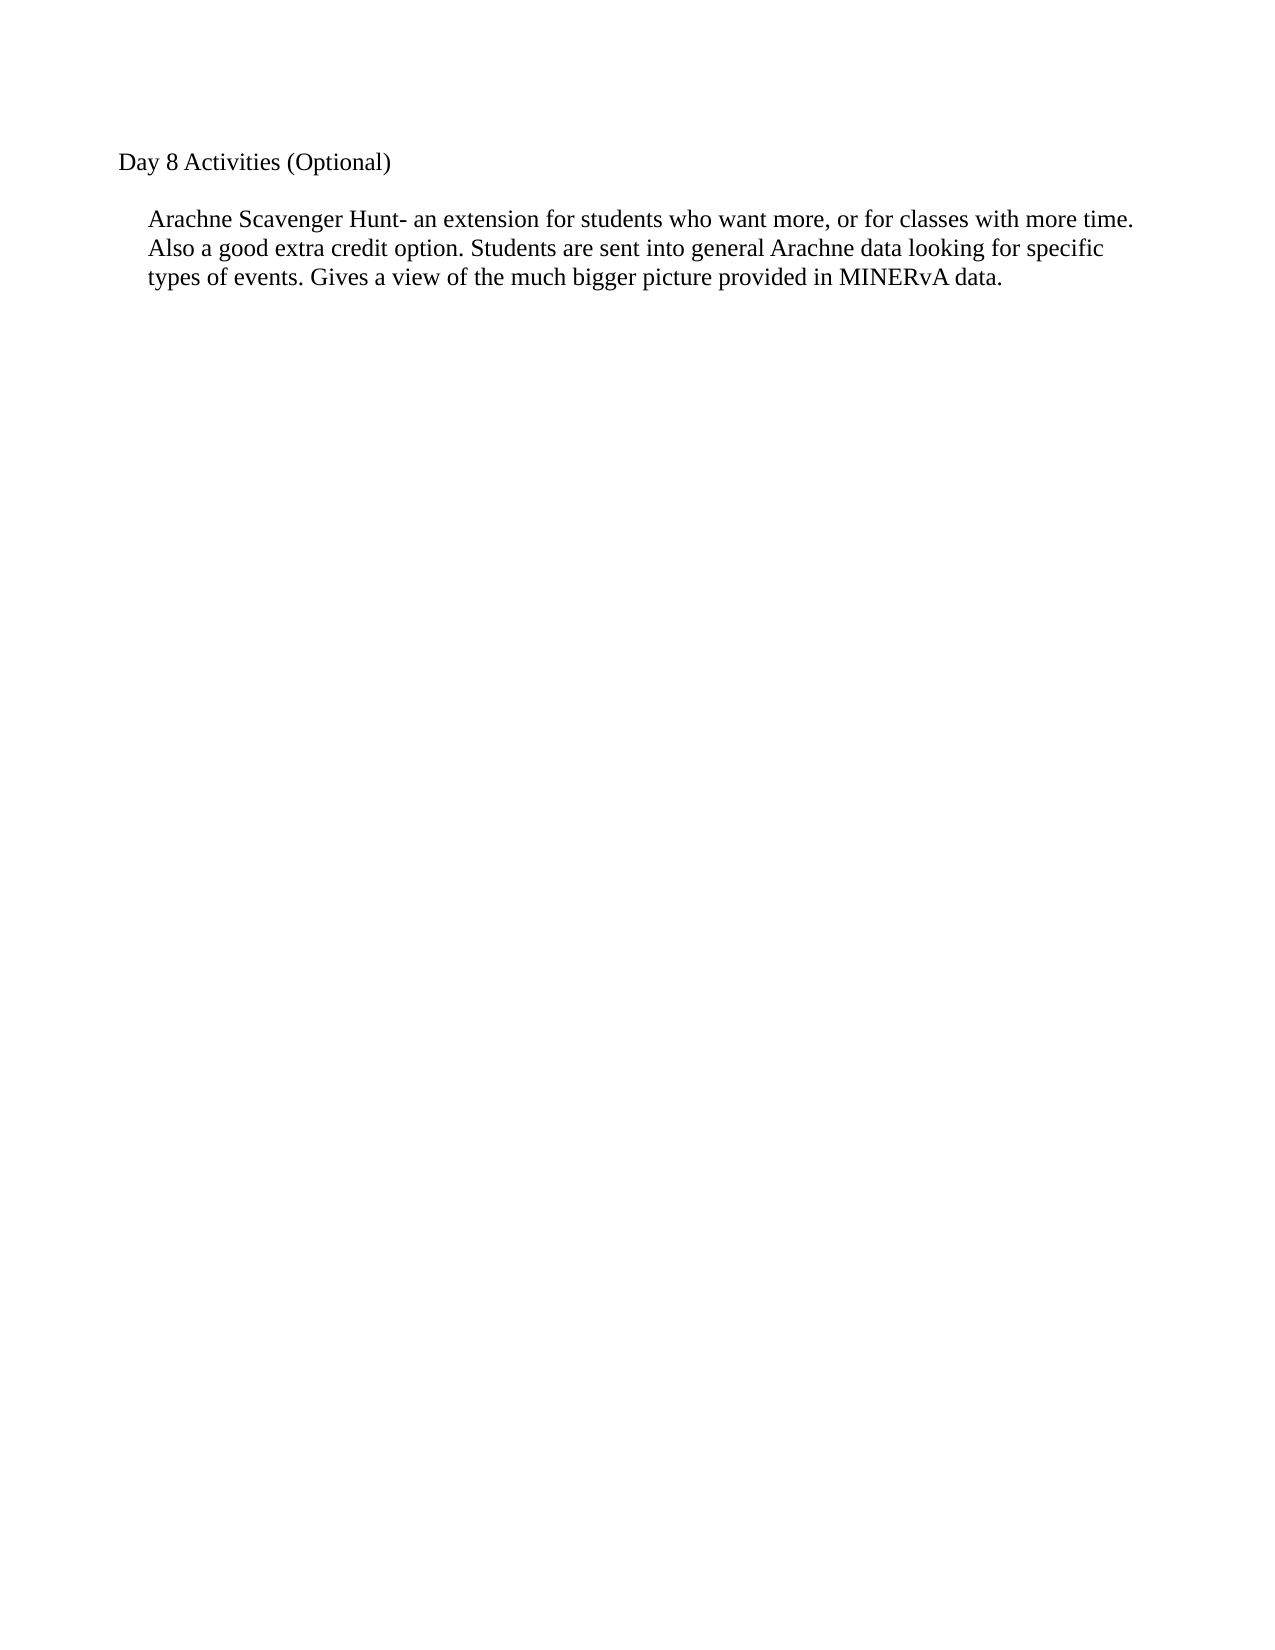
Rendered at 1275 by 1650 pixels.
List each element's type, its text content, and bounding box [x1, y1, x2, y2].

text Arachne Scavenger Hunt- an extension for students who want more, or for classes with more time. Also a good extra credit option. Students are sent into general Arachne data looking for specific types of events. Gives a view of the much bigger picture provided in MINERvA data. [148, 204, 1157, 291]
text Day 8 Activities (Optional) [118, 147, 1157, 176]
